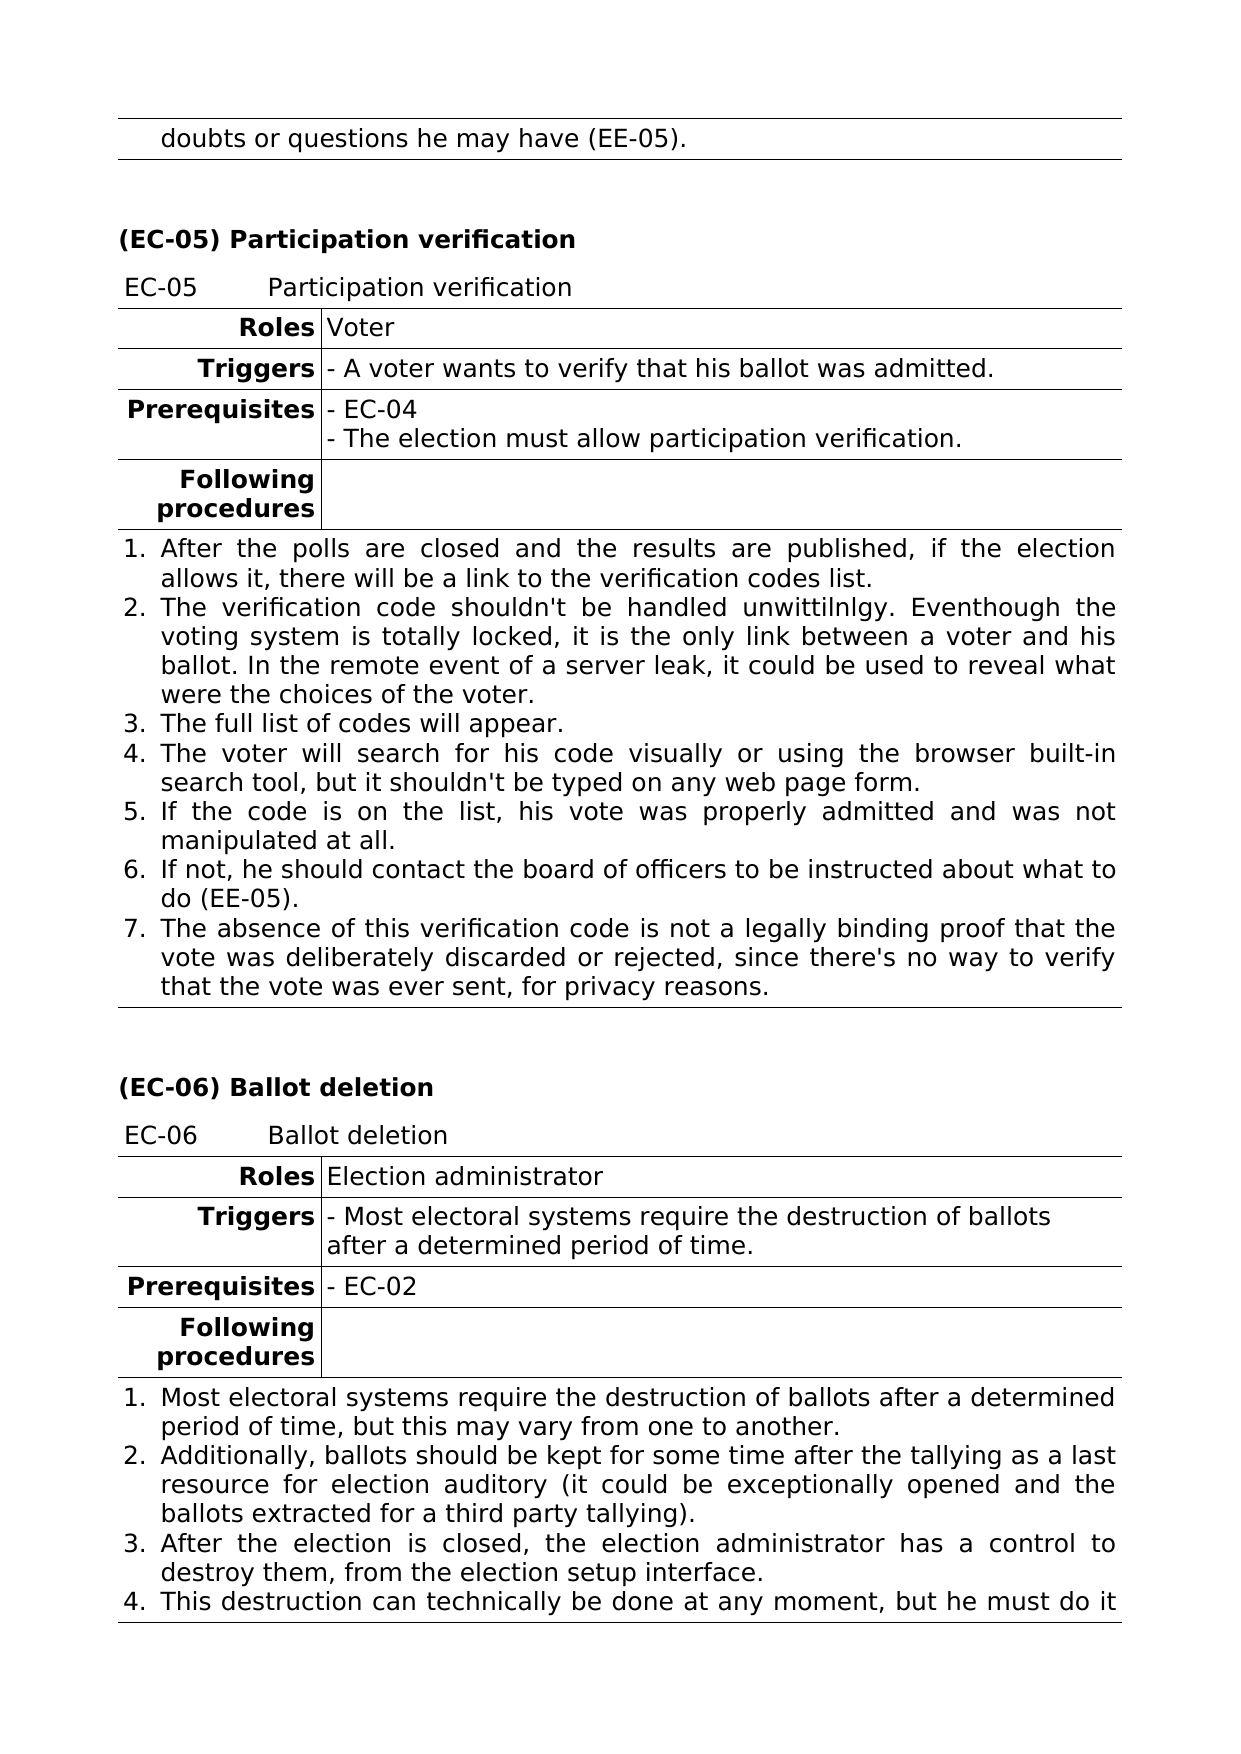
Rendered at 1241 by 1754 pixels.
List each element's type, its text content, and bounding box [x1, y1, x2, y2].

table_cell [322, 460, 1122, 529]
table_cell Triggers [118, 1198, 321, 1266]
table_cell - EC-04 - The election must allow participation verification. [322, 390, 1122, 459]
table_cell Prerequisites [118, 390, 321, 459]
table_cell Prerequisites [118, 1267, 321, 1307]
table_cell Following procedures [118, 460, 321, 529]
table_cell Following procedures [118, 1308, 321, 1377]
table_cell Roles [118, 309, 321, 348]
table_cell - A voter wants to verify that his ballot was admitted. [322, 349, 1122, 389]
table_cell Voter [322, 309, 1122, 348]
table_cell - EC-02 [322, 1267, 1122, 1307]
table_header EC-05 [118, 267, 262, 308]
table_cell Most electoral systems require the destruction of ballots after a determined period of time, but this may vary from one to another. Additionally, ballots should be kept for some time after the tallying as a last resource for election auditory (it could be exceptionally opened and the ballots extracted for a third party tallying). After the election is closed, the election administrator has a control to destroy them, from the election setup interface. This destruction can technically be done at any moment, but he must do it [118, 1378, 1122, 1622]
subtitle (EC-05) Participation verification [118, 226, 1122, 254]
subtitle (EC-06) Ballot deletion [118, 1074, 1122, 1103]
table_header EC-06 [118, 1115, 262, 1156]
table_cell - Most electoral systems require the destruction of ballots after a determined period of time. [322, 1198, 1122, 1266]
table_header Ballot deletion [262, 1115, 1122, 1156]
table_cell After the polls are closed and the results are published, if the election allows it, there will be a link to the verification codes list. The verification code shouldn't be handled unwittilnlgy. Eventhough the voting system is totally locked, it is the only link between a voter and his ballot. In the remote event of a server leak, it could be used to reveal what were the choices of the voter. The full list of codes will appear. The voter will search for his code visually or using the browser built-in search tool, but it shouldn't be typed on any web page form. If the code is on the list, his vote was properly admitted and was not manipulated at all. If not, he should contact the board of officers to be instructed about what to do (EE-05). The absence of this verification code is not a legally binding proof that the vote was deliberately discarded or rejected, since there's no way to verify that the vote was ever sent, for privacy reasons. [118, 530, 1122, 1007]
table_cell [322, 1308, 1122, 1377]
table_cell Election administrator [322, 1157, 1122, 1197]
table_cell Roles [118, 1157, 321, 1197]
table_header Participation verification [262, 267, 1122, 308]
table_cell Triggers [118, 349, 321, 389]
